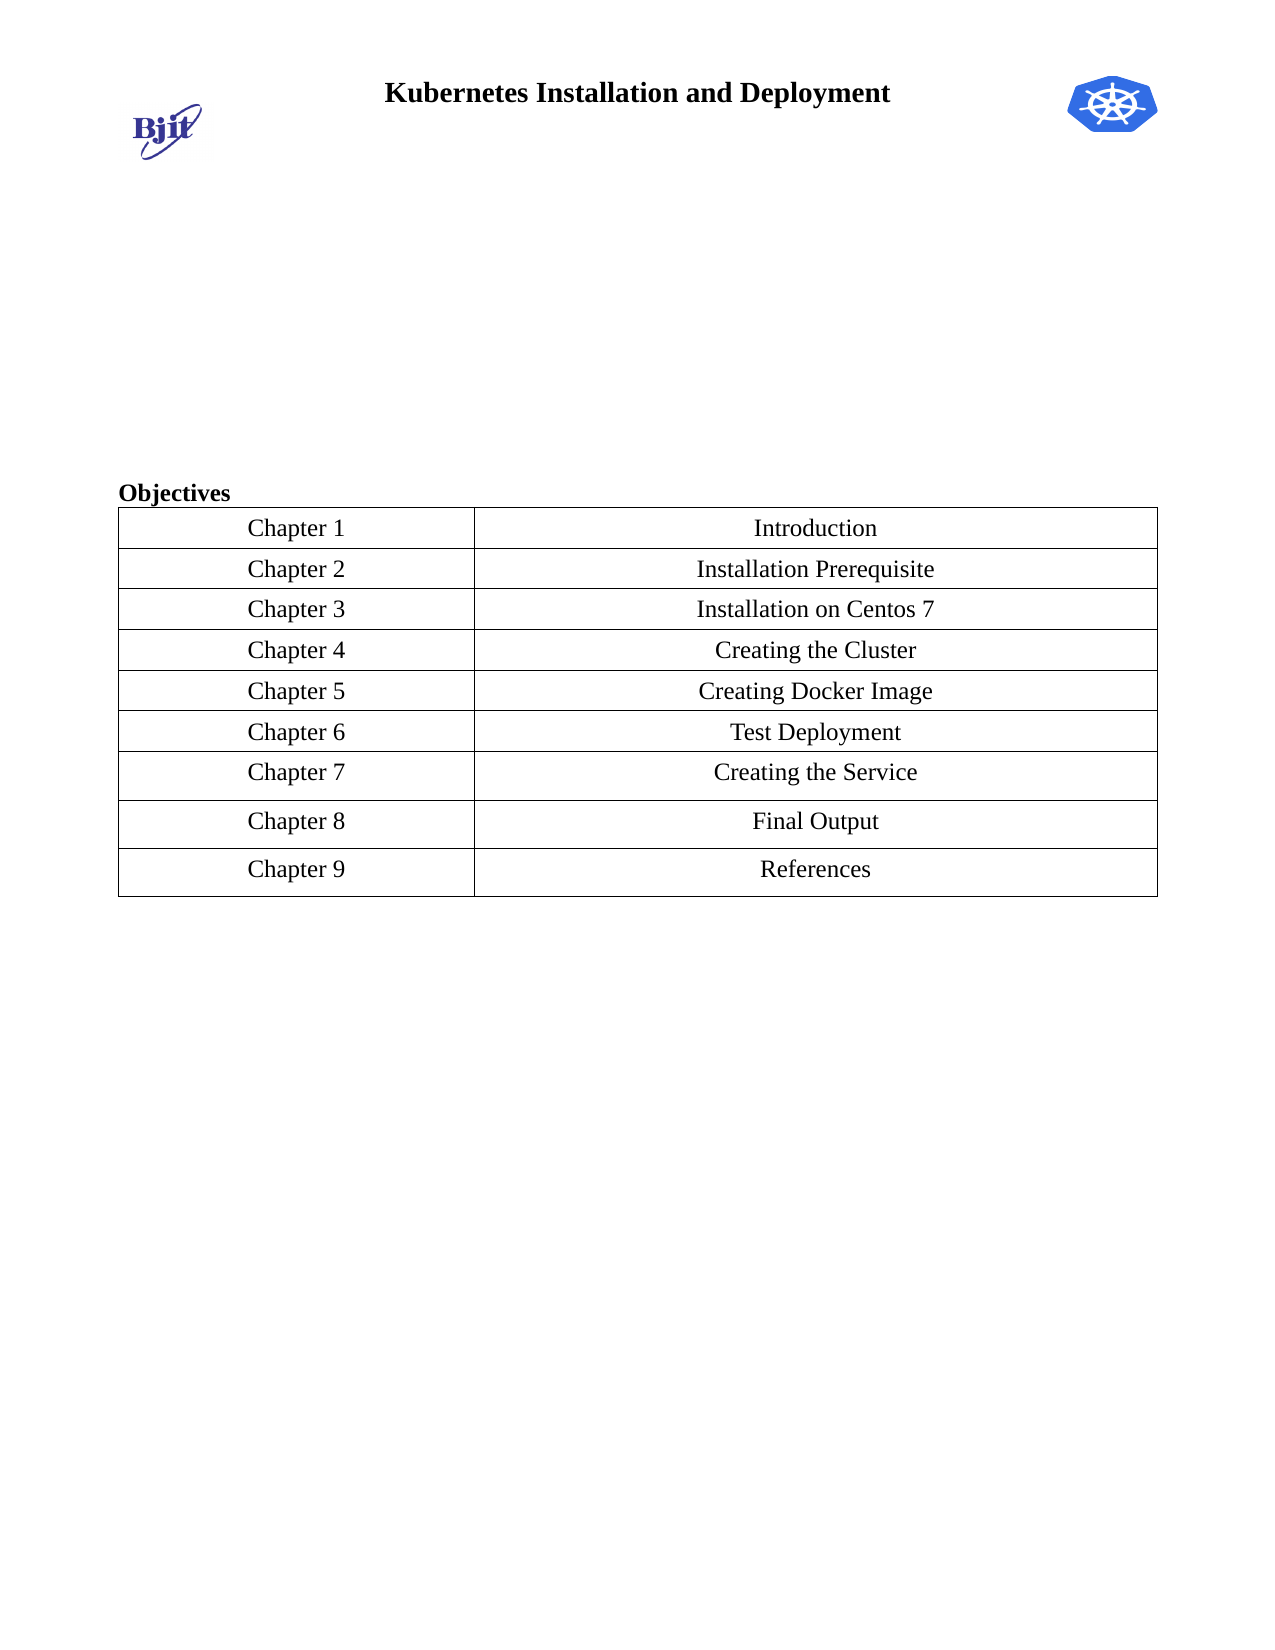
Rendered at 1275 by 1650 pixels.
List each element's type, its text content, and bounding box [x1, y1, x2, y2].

table_cell Test Deployment [475, 711, 1157, 751]
table_cell Chapter 8 [119, 801, 474, 848]
table_cell Creating the Cluster [475, 630, 1157, 670]
table_cell Final Output [475, 801, 1157, 848]
table_cell Chapter 7 [119, 752, 474, 799]
table_cell Chapter 4 [119, 630, 474, 670]
table_cell Installation Prerequisite [475, 549, 1157, 588]
table_cell Creating the Service [475, 752, 1157, 799]
table_cell Chapter 2 [119, 549, 474, 588]
table_cell Chapter 6 [119, 711, 474, 751]
table_cell Creating Docker Image [475, 671, 1157, 710]
text Objectives [118, 478, 1157, 507]
table_cell Chapter 3 [119, 589, 474, 629]
table_cell Chapter 5 [119, 671, 474, 710]
table_header Introduction [475, 508, 1157, 547]
table_cell Installation on Centos 7 [475, 589, 1157, 629]
table_cell Chapter 9 [119, 849, 474, 896]
table_cell References [475, 849, 1157, 896]
table_header Chapter 1 [119, 508, 474, 547]
